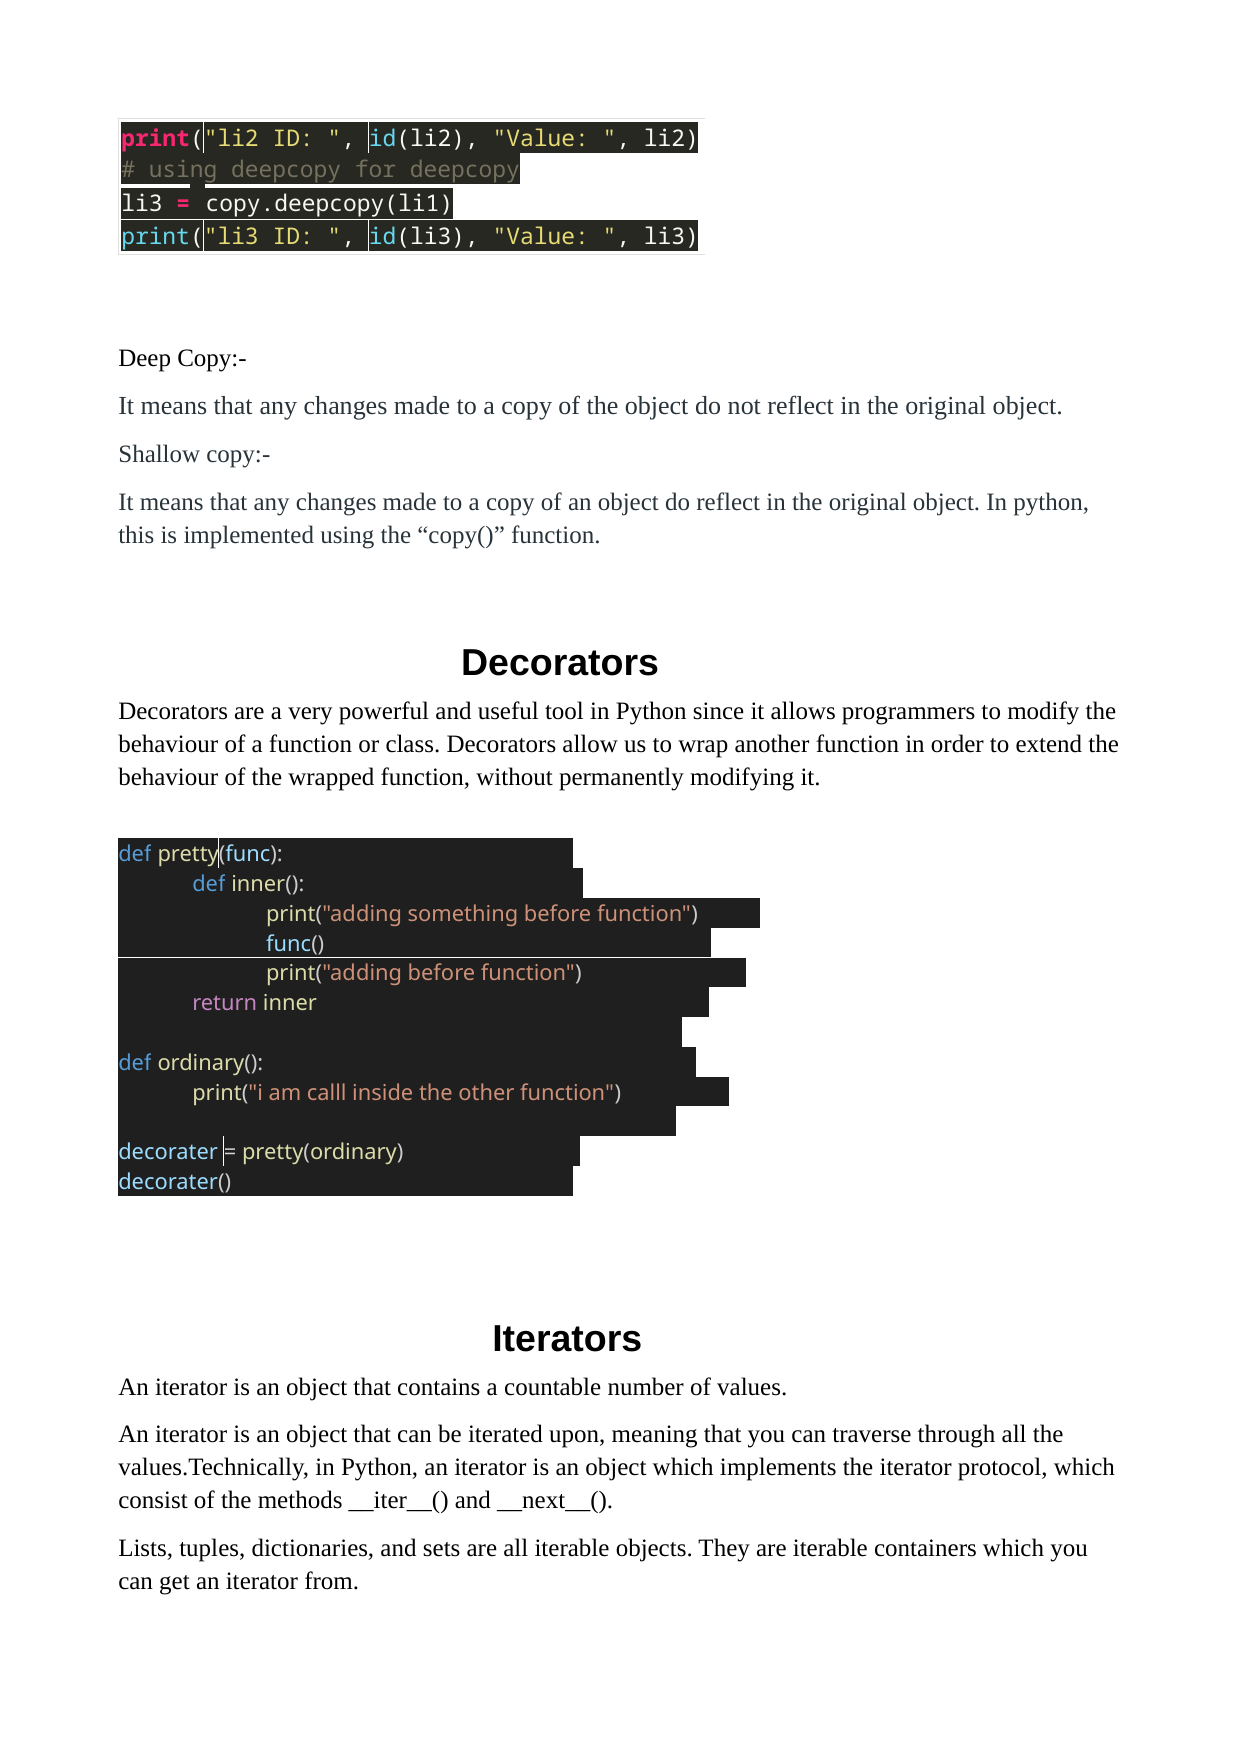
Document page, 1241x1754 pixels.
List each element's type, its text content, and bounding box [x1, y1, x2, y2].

text decorater() [118, 1166, 1122, 1196]
text Shallow copy:- [118, 439, 1122, 468]
text def inner(): [118, 868, 1122, 898]
text Decorators are a very powerful and useful tool in Python since it allows programmers to modify the behaviour of a function or class. Decorators allow us to wrap another function in order to extend the behaviour of the wrapped function, without permanently modifying it. [118, 696, 1122, 791]
text Lists, tuples, dictionaries, and sets are all iterable objects. They are iterable containers which you can get an iterator from. [118, 1533, 1122, 1594]
text def ordinary(): [118, 1047, 1122, 1077]
text return inner [118, 987, 1122, 1017]
subtitle Decorators [118, 640, 1122, 683]
text It means that any changes made to a copy of the object do not reflect in the original object. [118, 390, 1122, 420]
text print("i am calll inside the other function") [118, 1077, 1122, 1106]
text print("adding something before function") [118, 898, 1122, 928]
text An iterator is an object that can be iterated upon, meaning that you can traverse through all the values.Technically, in Python, an iterator is an object which implements the iterator protocol, which consist of the methods __iter__() and __next__(). [118, 1419, 1122, 1514]
text print("adding before function") [118, 957, 1122, 987]
text func() [118, 928, 1122, 957]
table_header print("li2 ID: ", id(li2), "Value: ", li2) # using deepcopy for deepcopy li3 = copy.deepcopy(li1) print("li3 ID: ", id(li3), "Value: ", li3) [119, 119, 704, 254]
text An iterator is an object that contains a countable number of values. [118, 1372, 1122, 1400]
text Deep Copy:- [118, 343, 1122, 371]
subtitle Iterators [118, 1316, 1122, 1359]
text def pretty(func): [118, 838, 1122, 868]
text decorater = pretty(ordinary) [118, 1136, 1122, 1166]
text It means that any changes made to a copy of an object do reflect in the original object. In python, this is implemented using the “copy()” function. [118, 487, 1122, 549]
